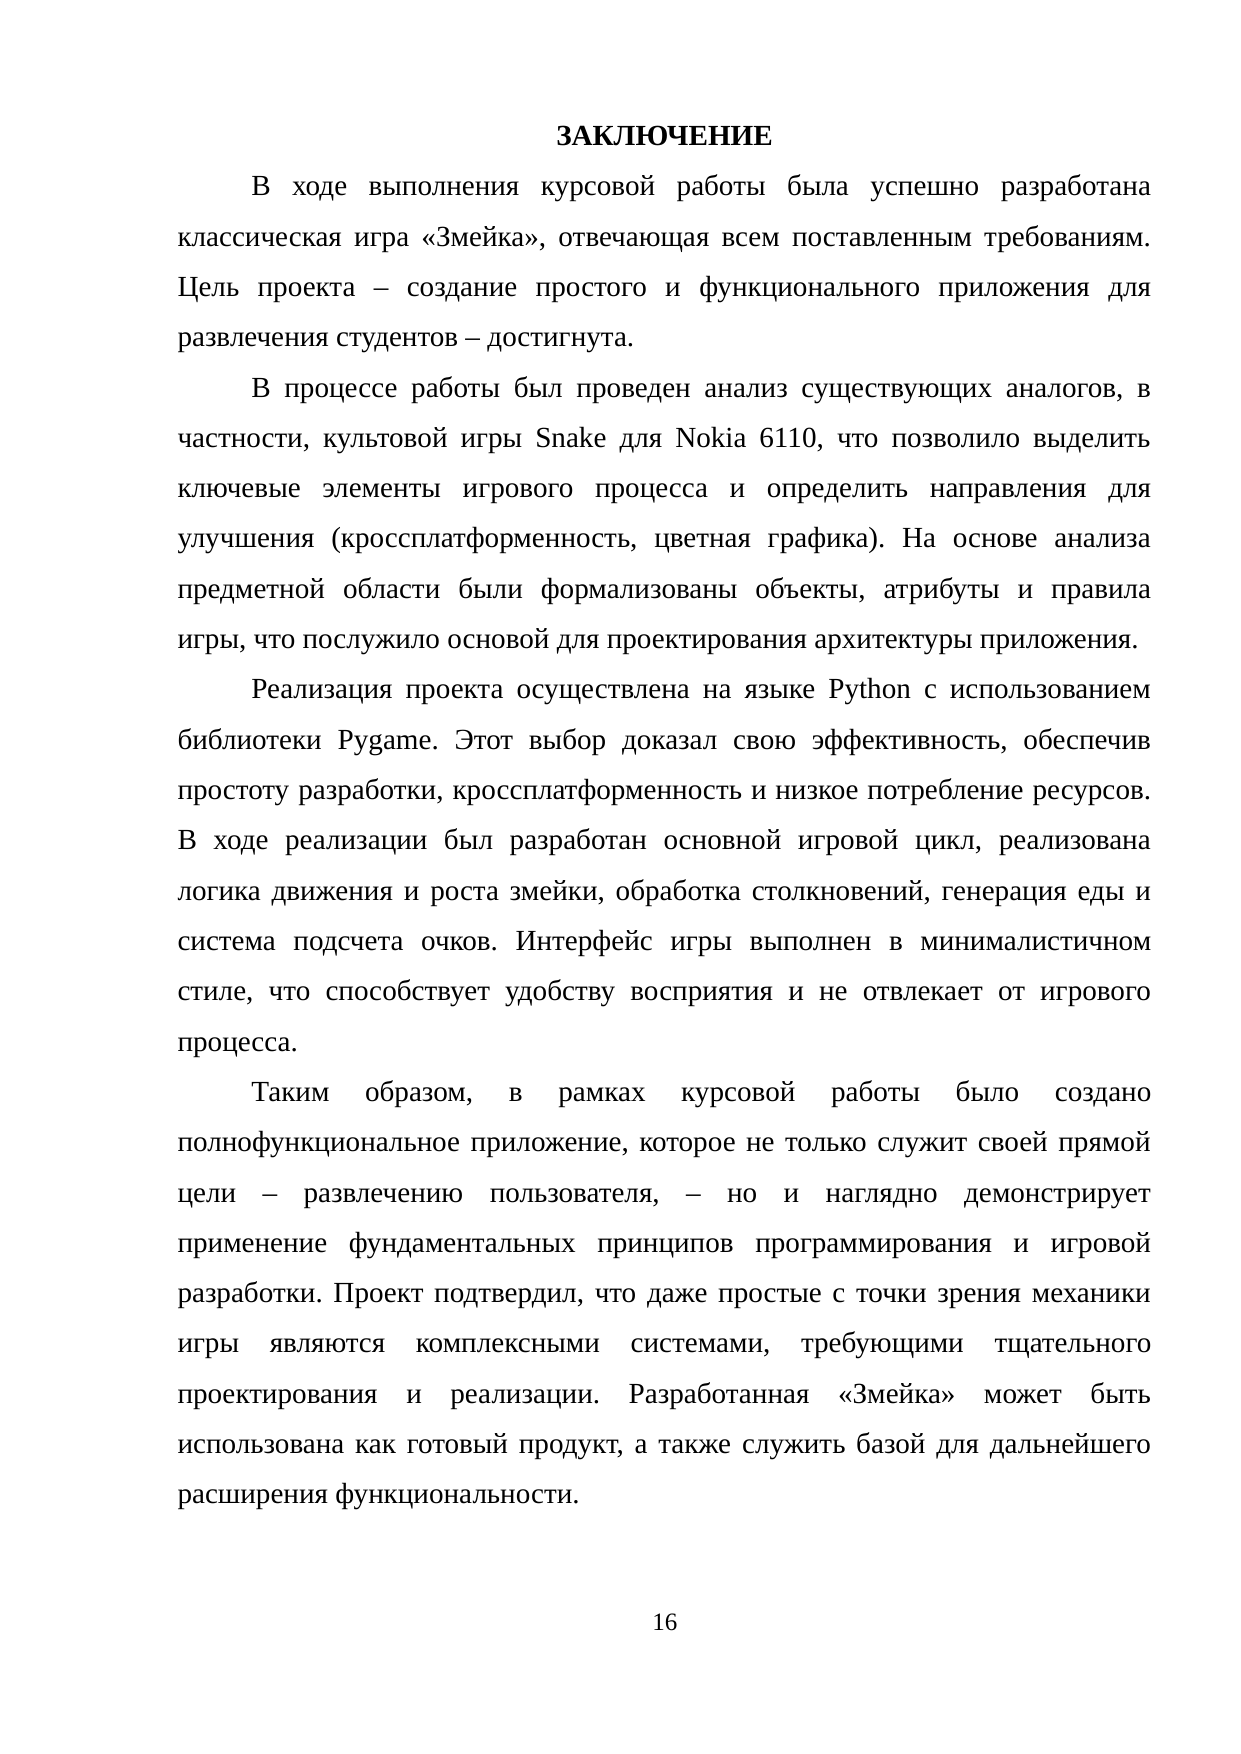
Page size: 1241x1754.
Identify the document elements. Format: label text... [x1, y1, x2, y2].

text В процессе работы был проведен анализ существующих аналогов, в частности, культовой игры Snake для Nokia 6110, что позволило выделить ключевые элементы игрового процесса и определить направления для улучшения (кроссплатформенность, цветная графика). На основе анализа предметной области были формализованы объекты, атрибуты и правила игры, что послужило основой для проектирования архитектуры приложения. [177, 370, 1152, 655]
text Реализация проекта осуществлена на языке Python с использованием библиотеки Pygame. Этот выбор доказал свою эффективность, обеспечив простоту разработки, кроссплатформенность и низкое потребление ресурсов. В ходе реализации был разработан основной игровой цикл, реализована логика движения и роста змейки, обработка столкновений, генерация еды и система подсчета очков. Интерфейс игры выполнен в минималистичном стиле, что способствует удобству восприятия и не отвлекает от игрового процесса. [177, 672, 1152, 1057]
text Таким образом, в рамках курсовой работы было создано полнофункциональное приложение, которое не только служит своей прямой цели – развлечению пользователя, – но и наглядно демонстрирует применение фундаментальных принципов программирования и игровой разработки. Проект подтвердил, что даже простые с точки зрения механики игры являются комплексными системами, требующими тщательного проектирования и реализации. Разработанная «Змейка» может быть использована как готовый продукт, а также служить базой для дальнейшего расширения функциональности. [177, 1074, 1152, 1510]
text В ходе выполнения курсовой работы была успешно разработана классическая игра «Змейка», отвечающая всем поставленным требованиям. Цель проекта – создание простого и функционального приложения для развлечения студентов – достигнута. [177, 168, 1152, 353]
subtitle ЗАКЛЮЧЕНИЕ [177, 118, 1152, 152]
